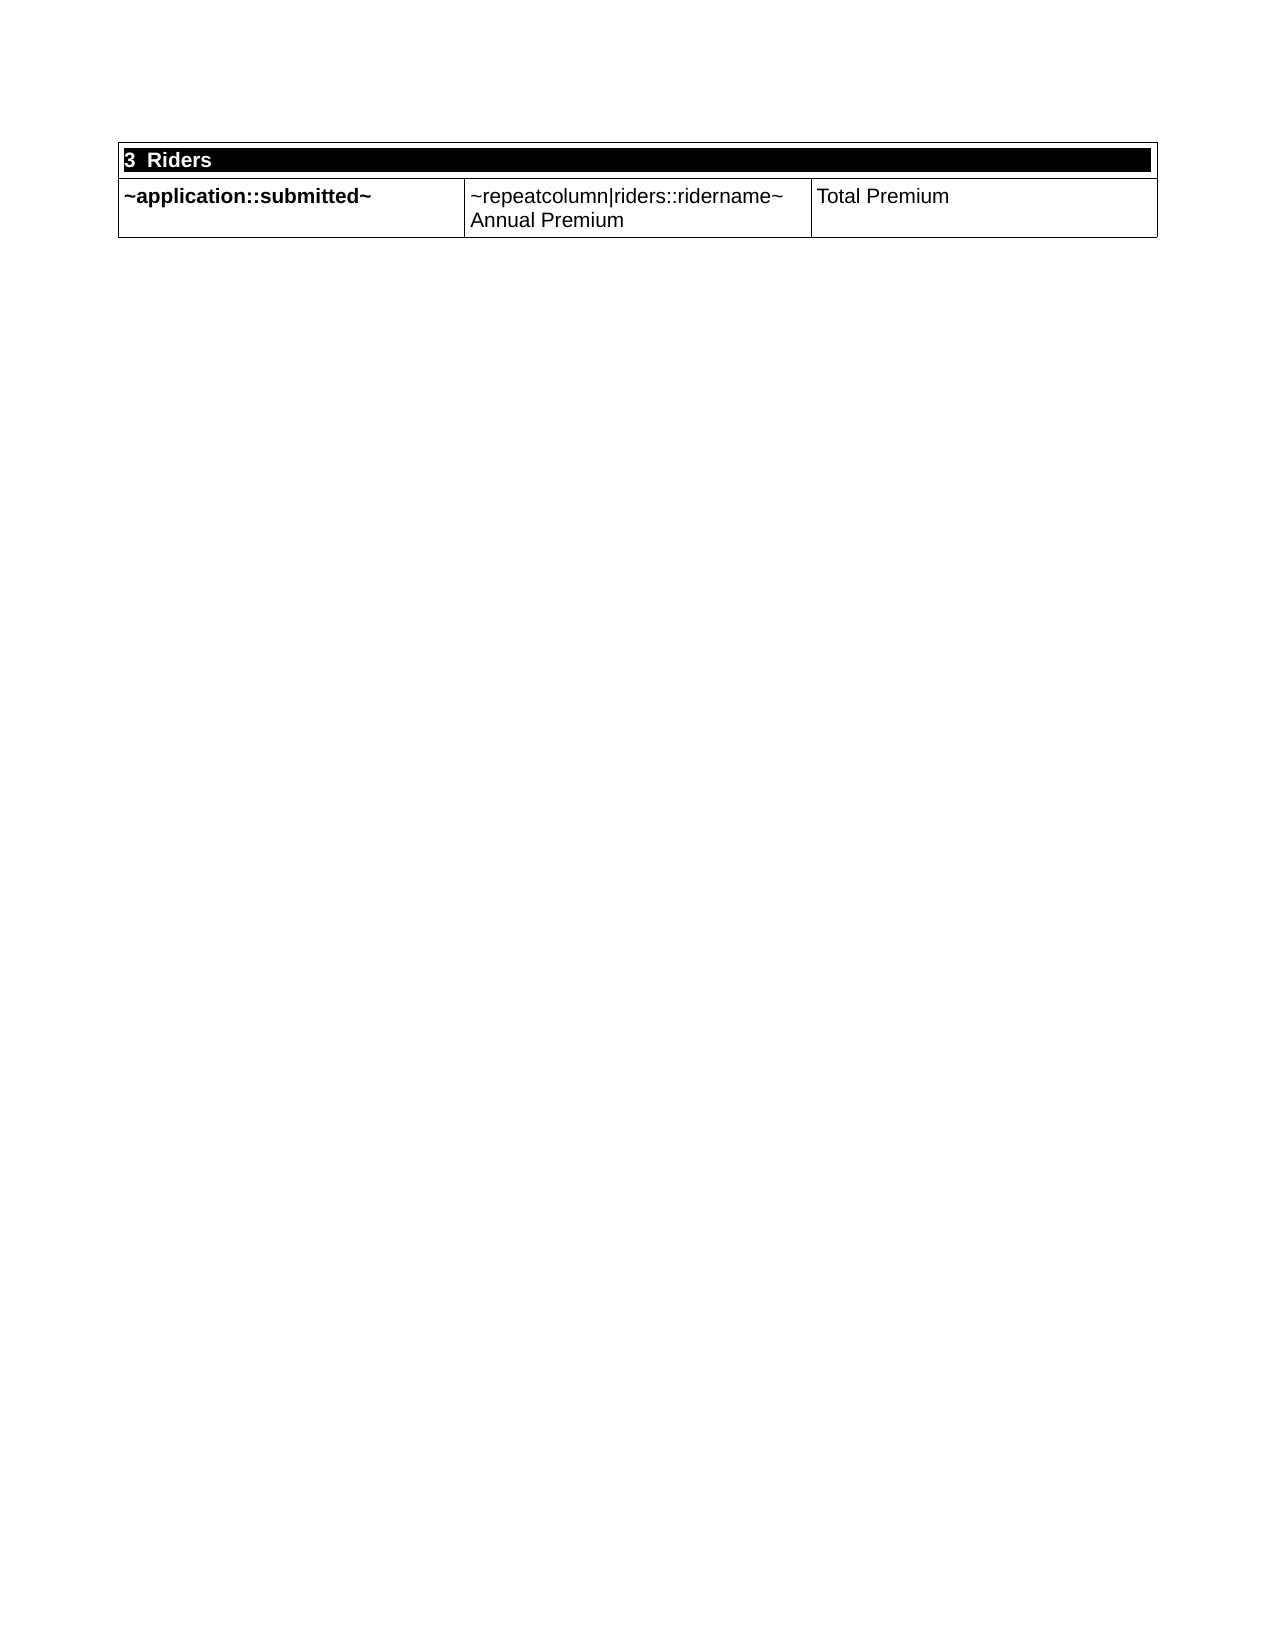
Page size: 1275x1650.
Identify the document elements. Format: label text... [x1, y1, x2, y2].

table_cell ~repeatcolumn|riders::ridername~ Annual Premium [465, 179, 811, 237]
table_header 3 Riders [119, 143, 1157, 178]
table_cell ~application::submitted~ [119, 179, 464, 237]
table_cell Total Premium [812, 179, 1157, 237]
